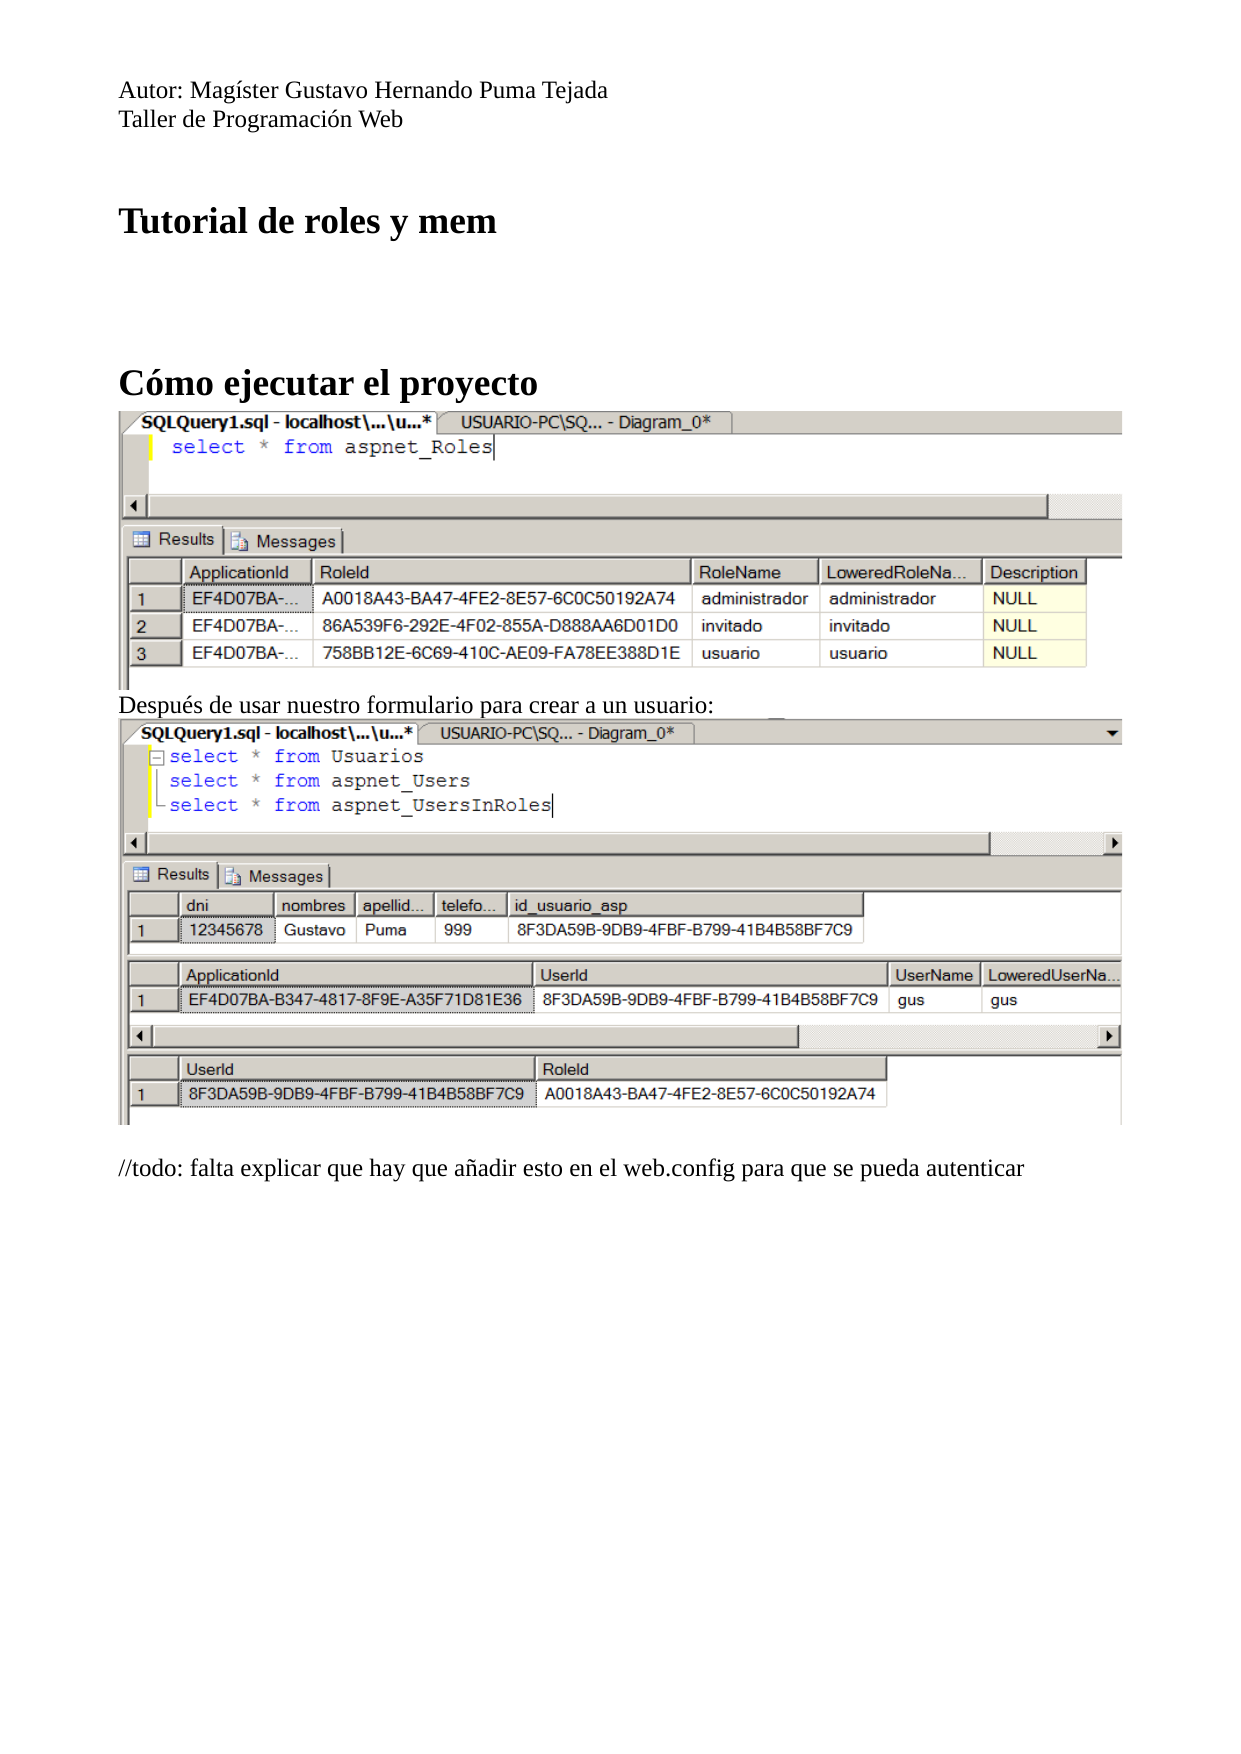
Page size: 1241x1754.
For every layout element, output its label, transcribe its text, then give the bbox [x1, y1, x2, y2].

picture [118, 718, 1123, 1125]
picture [118, 411, 1123, 690]
subtitle Tutorial de roles y mem [118, 199, 1122, 242]
subtitle Cómo ejecutar el proyecto [118, 360, 1122, 403]
text //todo: falta explicar que hay que añadir esto en el web.config para que se pueda autenticar [118, 1153, 1122, 1182]
text Después de usar nuestro formulario para crear a un usuario: [118, 690, 1122, 718]
